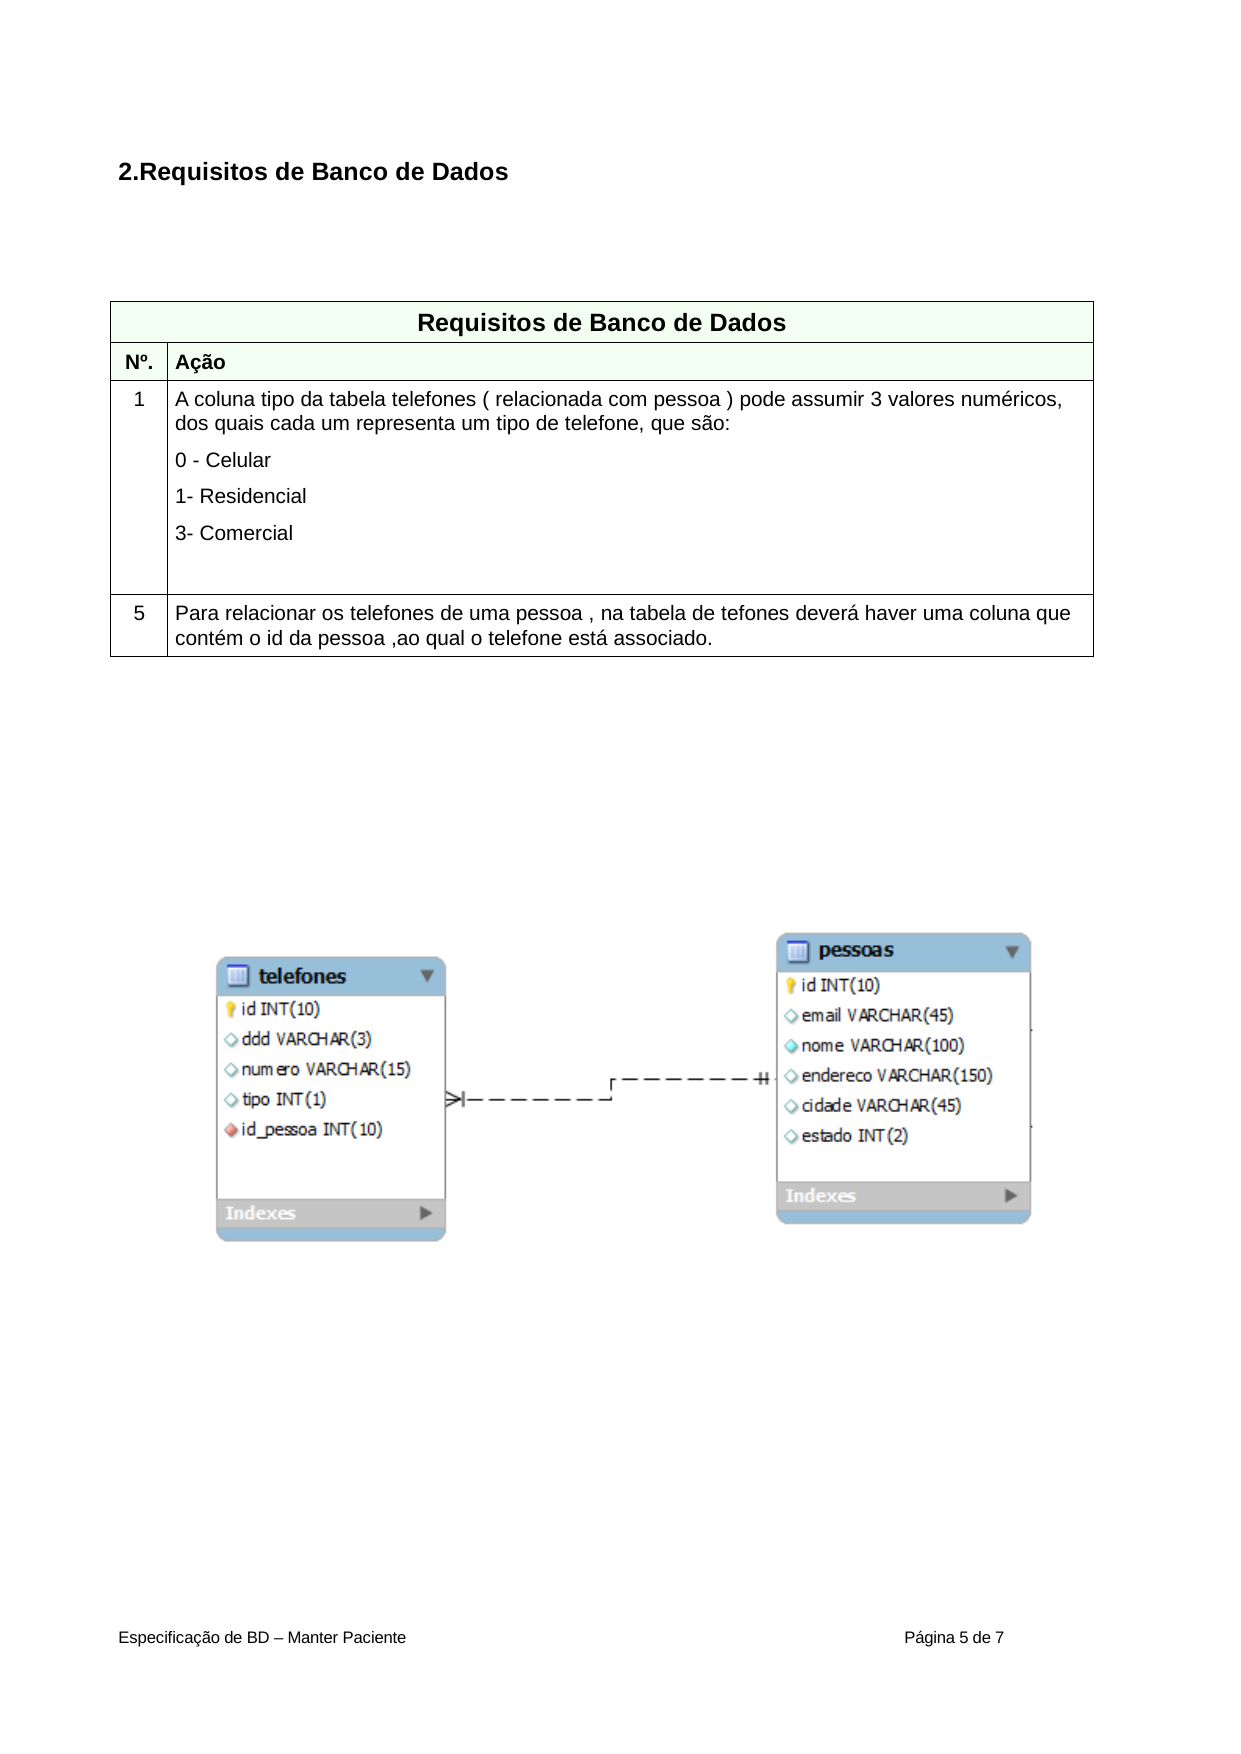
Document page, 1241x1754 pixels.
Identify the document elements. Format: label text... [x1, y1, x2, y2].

table_cell Ação [168, 343, 1093, 380]
table_cell 5 [111, 595, 167, 656]
table_cell A coluna tipo da tabela telefones ( relacionada com pessoa ) pode assumir 3 valores numéricos, dos quais cada um representa um tipo de telefone, que são: 0 - Celular 1- Residencial 3- Comercial [168, 381, 1093, 594]
table_cell Para relacionar os telefones de uma pessoa , na tabela de tefones deverá haver uma coluna que contém o id da pessoa ,ao qual o telefone está associado. [168, 595, 1093, 656]
table_cell 1 [111, 381, 167, 594]
table_cell Nº. [111, 343, 167, 380]
subtitle Requisitos de Banco de Dados [118, 157, 1122, 186]
table_header Requisitos de Banco de Dados [111, 302, 1093, 342]
